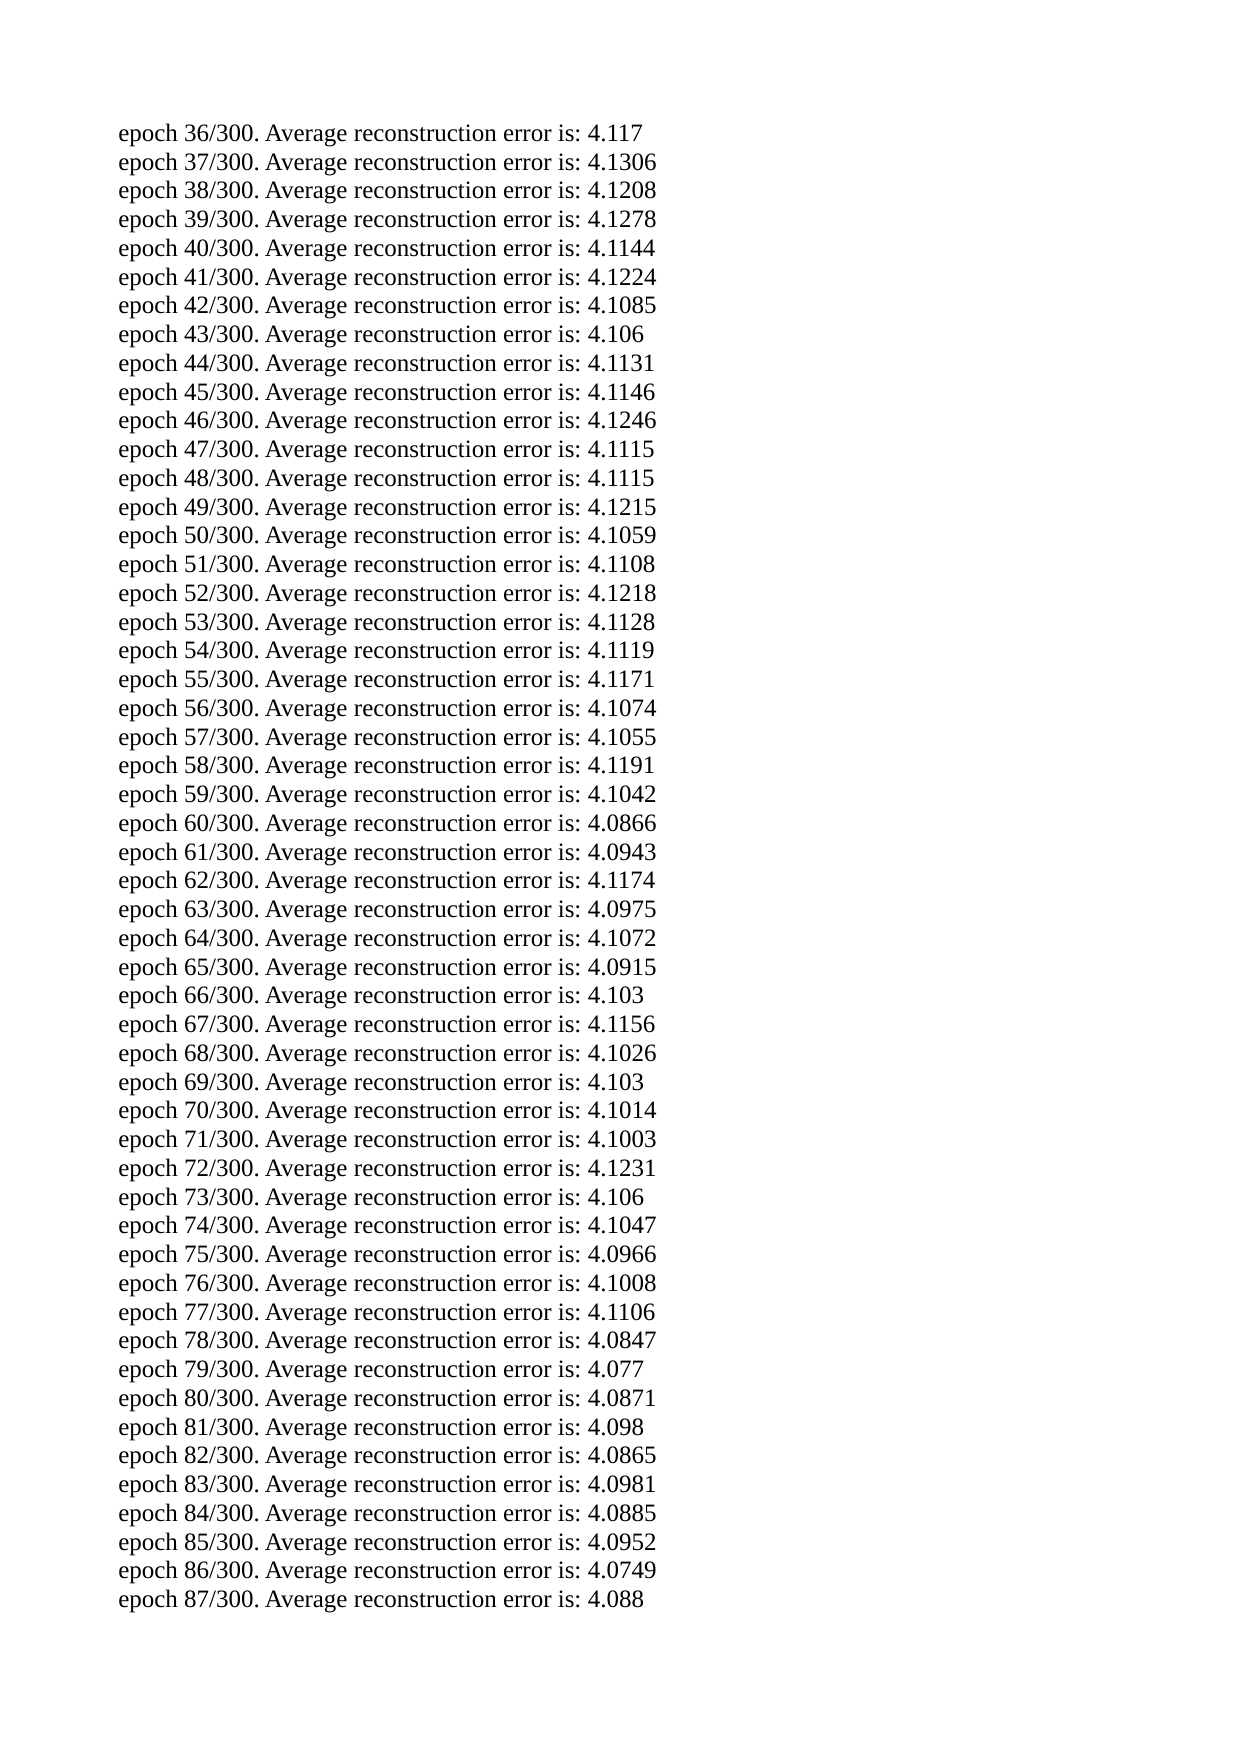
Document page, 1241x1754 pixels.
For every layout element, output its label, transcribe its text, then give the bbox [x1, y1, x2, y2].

text epoch 76/300. Average reconstruction error is: 4.1008 [118, 1268, 1122, 1297]
text epoch 47/300. Average reconstruction error is: 4.1115 [118, 434, 1122, 463]
text epoch 81/300. Average reconstruction error is: 4.098 [118, 1412, 1122, 1441]
text epoch 37/300. Average reconstruction error is: 4.1306 [118, 147, 1122, 176]
text epoch 83/300. Average reconstruction error is: 4.0981 [118, 1469, 1122, 1498]
text epoch 70/300. Average reconstruction error is: 4.1014 [118, 1096, 1122, 1124]
text epoch 80/300. Average reconstruction error is: 4.0871 [118, 1383, 1122, 1412]
text epoch 79/300. Average reconstruction error is: 4.077 [118, 1354, 1122, 1383]
text epoch 38/300. Average reconstruction error is: 4.1208 [118, 176, 1122, 204]
text epoch 85/300. Average reconstruction error is: 4.0952 [118, 1527, 1122, 1556]
text epoch 54/300. Average reconstruction error is: 4.1119 [118, 636, 1122, 664]
text epoch 87/300. Average reconstruction error is: 4.088 [118, 1584, 1122, 1613]
text epoch 71/300. Average reconstruction error is: 4.1003 [118, 1124, 1122, 1153]
text epoch 49/300. Average reconstruction error is: 4.1215 [118, 492, 1122, 521]
text epoch 86/300. Average reconstruction error is: 4.0749 [118, 1556, 1122, 1584]
text epoch 72/300. Average reconstruction error is: 4.1231 [118, 1153, 1122, 1182]
text epoch 66/300. Average reconstruction error is: 4.103 [118, 981, 1122, 1009]
text epoch 42/300. Average reconstruction error is: 4.1085 [118, 291, 1122, 319]
text epoch 52/300. Average reconstruction error is: 4.1218 [118, 578, 1122, 607]
text epoch 74/300. Average reconstruction error is: 4.1047 [118, 1211, 1122, 1239]
text epoch 60/300. Average reconstruction error is: 4.0866 [118, 808, 1122, 837]
text epoch 61/300. Average reconstruction error is: 4.0943 [118, 837, 1122, 866]
text epoch 67/300. Average reconstruction error is: 4.1156 [118, 1009, 1122, 1038]
text epoch 56/300. Average reconstruction error is: 4.1074 [118, 693, 1122, 722]
text epoch 48/300. Average reconstruction error is: 4.1115 [118, 463, 1122, 492]
text epoch 44/300. Average reconstruction error is: 4.1131 [118, 348, 1122, 377]
text epoch 41/300. Average reconstruction error is: 4.1224 [118, 262, 1122, 291]
text epoch 84/300. Average reconstruction error is: 4.0885 [118, 1498, 1122, 1527]
text epoch 75/300. Average reconstruction error is: 4.0966 [118, 1239, 1122, 1268]
text epoch 78/300. Average reconstruction error is: 4.0847 [118, 1326, 1122, 1354]
text epoch 39/300. Average reconstruction error is: 4.1278 [118, 204, 1122, 233]
text epoch 69/300. Average reconstruction error is: 4.103 [118, 1067, 1122, 1096]
text epoch 55/300. Average reconstruction error is: 4.1171 [118, 664, 1122, 693]
text epoch 68/300. Average reconstruction error is: 4.1026 [118, 1038, 1122, 1067]
text epoch 59/300. Average reconstruction error is: 4.1042 [118, 779, 1122, 808]
text epoch 50/300. Average reconstruction error is: 4.1059 [118, 521, 1122, 549]
text epoch 62/300. Average reconstruction error is: 4.1174 [118, 866, 1122, 894]
text epoch 43/300. Average reconstruction error is: 4.106 [118, 319, 1122, 348]
text epoch 51/300. Average reconstruction error is: 4.1108 [118, 549, 1122, 578]
text epoch 36/300. Average reconstruction error is: 4.117 [118, 118, 1122, 147]
text epoch 65/300. Average reconstruction error is: 4.0915 [118, 952, 1122, 981]
text epoch 45/300. Average reconstruction error is: 4.1146 [118, 377, 1122, 406]
text epoch 40/300. Average reconstruction error is: 4.1144 [118, 233, 1122, 262]
text epoch 57/300. Average reconstruction error is: 4.1055 [118, 722, 1122, 751]
text epoch 64/300. Average reconstruction error is: 4.1072 [118, 923, 1122, 952]
text epoch 46/300. Average reconstruction error is: 4.1246 [118, 406, 1122, 434]
text epoch 53/300. Average reconstruction error is: 4.1128 [118, 607, 1122, 636]
text epoch 73/300. Average reconstruction error is: 4.106 [118, 1182, 1122, 1211]
text epoch 77/300. Average reconstruction error is: 4.1106 [118, 1297, 1122, 1326]
text epoch 82/300. Average reconstruction error is: 4.0865 [118, 1441, 1122, 1469]
text epoch 63/300. Average reconstruction error is: 4.0975 [118, 894, 1122, 923]
text epoch 58/300. Average reconstruction error is: 4.1191 [118, 751, 1122, 779]
